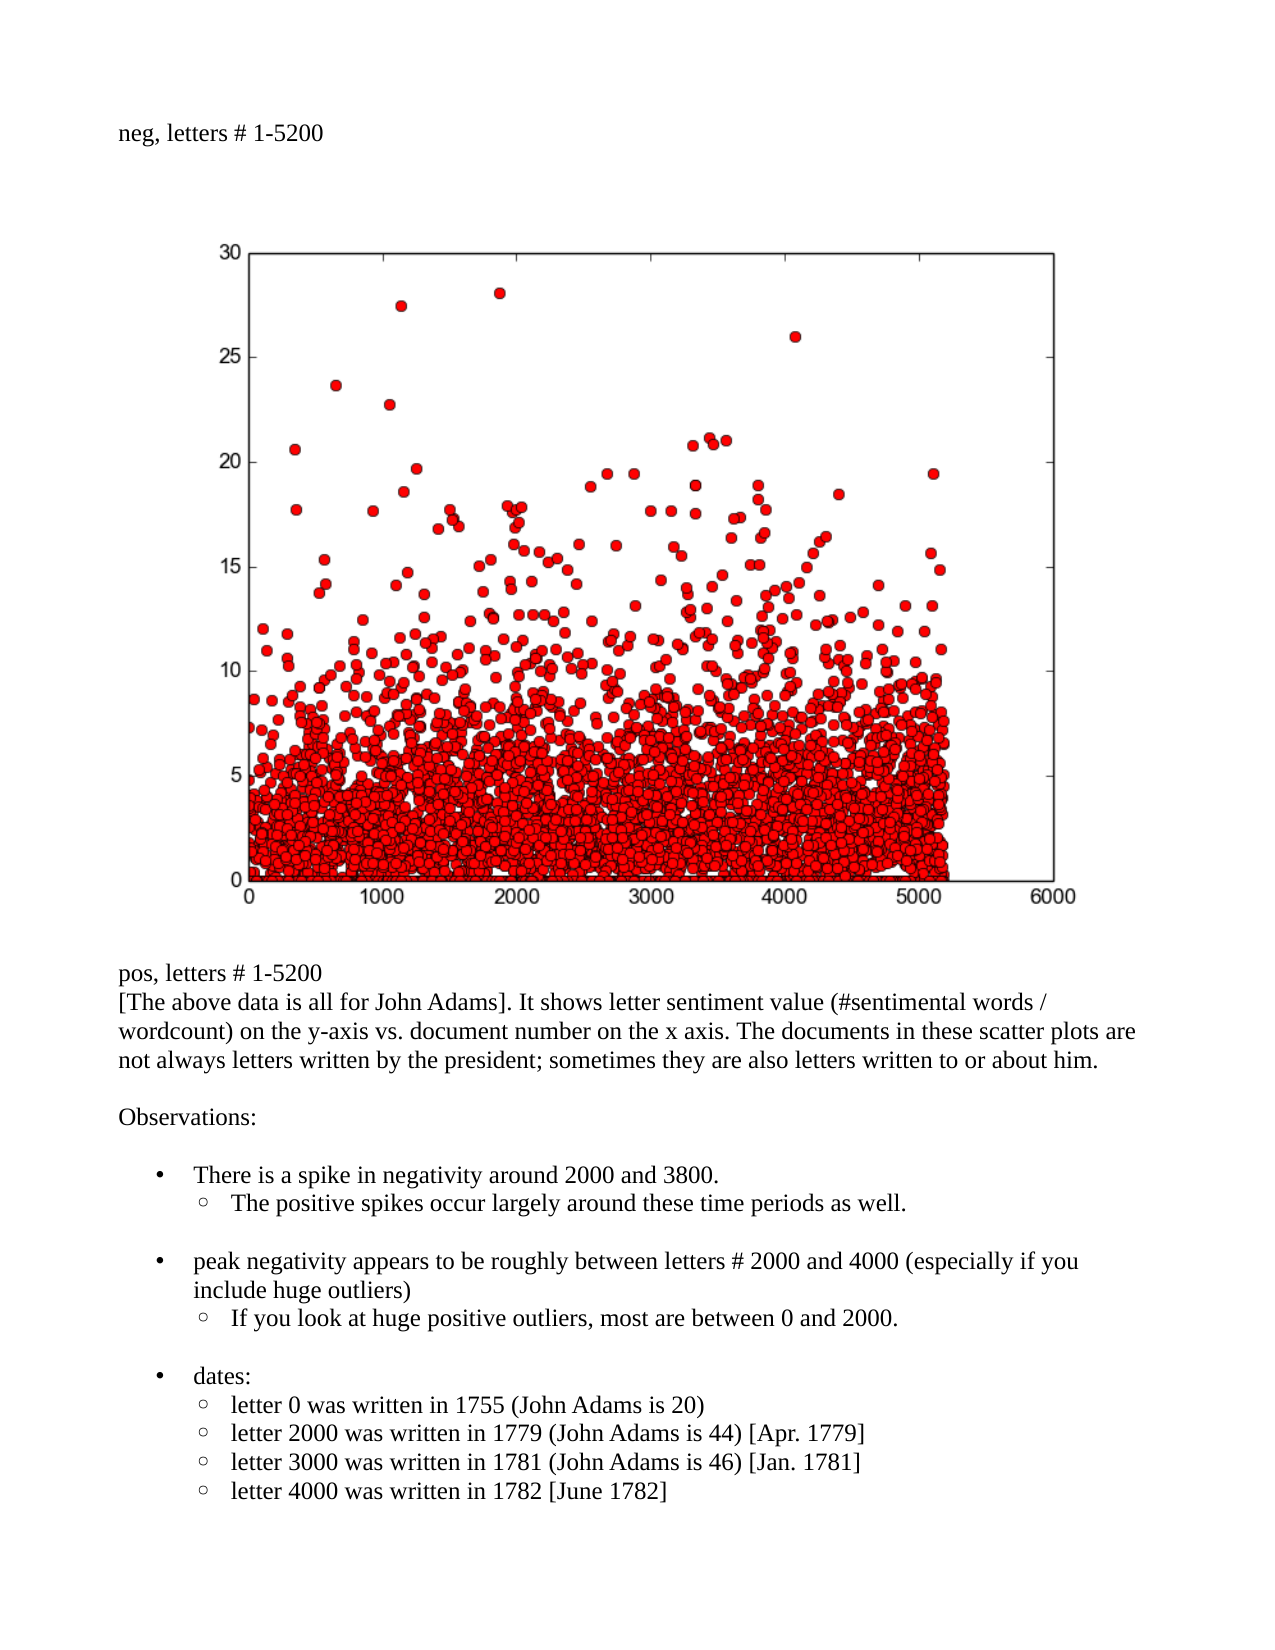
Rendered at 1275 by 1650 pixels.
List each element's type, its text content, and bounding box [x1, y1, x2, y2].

list dates: [156, 1361, 1157, 1390]
list letter 0 was written in 1755 (John Adams is 20) [193, 1390, 1157, 1418]
picture [118, 175, 1157, 959]
text [The above data is all for John Adams]. It shows letter sentiment value (#sentimental words / wordcount) on the y-axis vs. document number on the x axis. The documents in these scatter plots are not always letters written by the president; sometimes they are also letters written to or about him. [118, 987, 1157, 1073]
list The positive spikes occur largely around these time periods as well. [193, 1188, 1157, 1246]
list There is a spike in negativity around 2000 and 3800. [156, 1160, 1157, 1188]
list letter 2000 was written in 1779 (John Adams is 44) [Apr. 1779] [193, 1418, 1157, 1447]
list letter 4000 was written in 1782 [June 1782] [193, 1476, 1157, 1505]
text pos, letters # 1-5200 [118, 959, 1157, 987]
text Observations: [118, 1102, 1157, 1160]
list letter 3000 was written in 1781 (John Adams is 46) [Jan. 1781] [193, 1447, 1157, 1476]
list If you look at huge positive outliers, most are between 0 and 2000. [193, 1303, 1157, 1361]
list peak negativity appears to be roughly between letters # 2000 and 4000 (especially if you include huge outliers) [156, 1246, 1157, 1303]
text neg, letters # 1-5200 [118, 118, 1157, 147]
